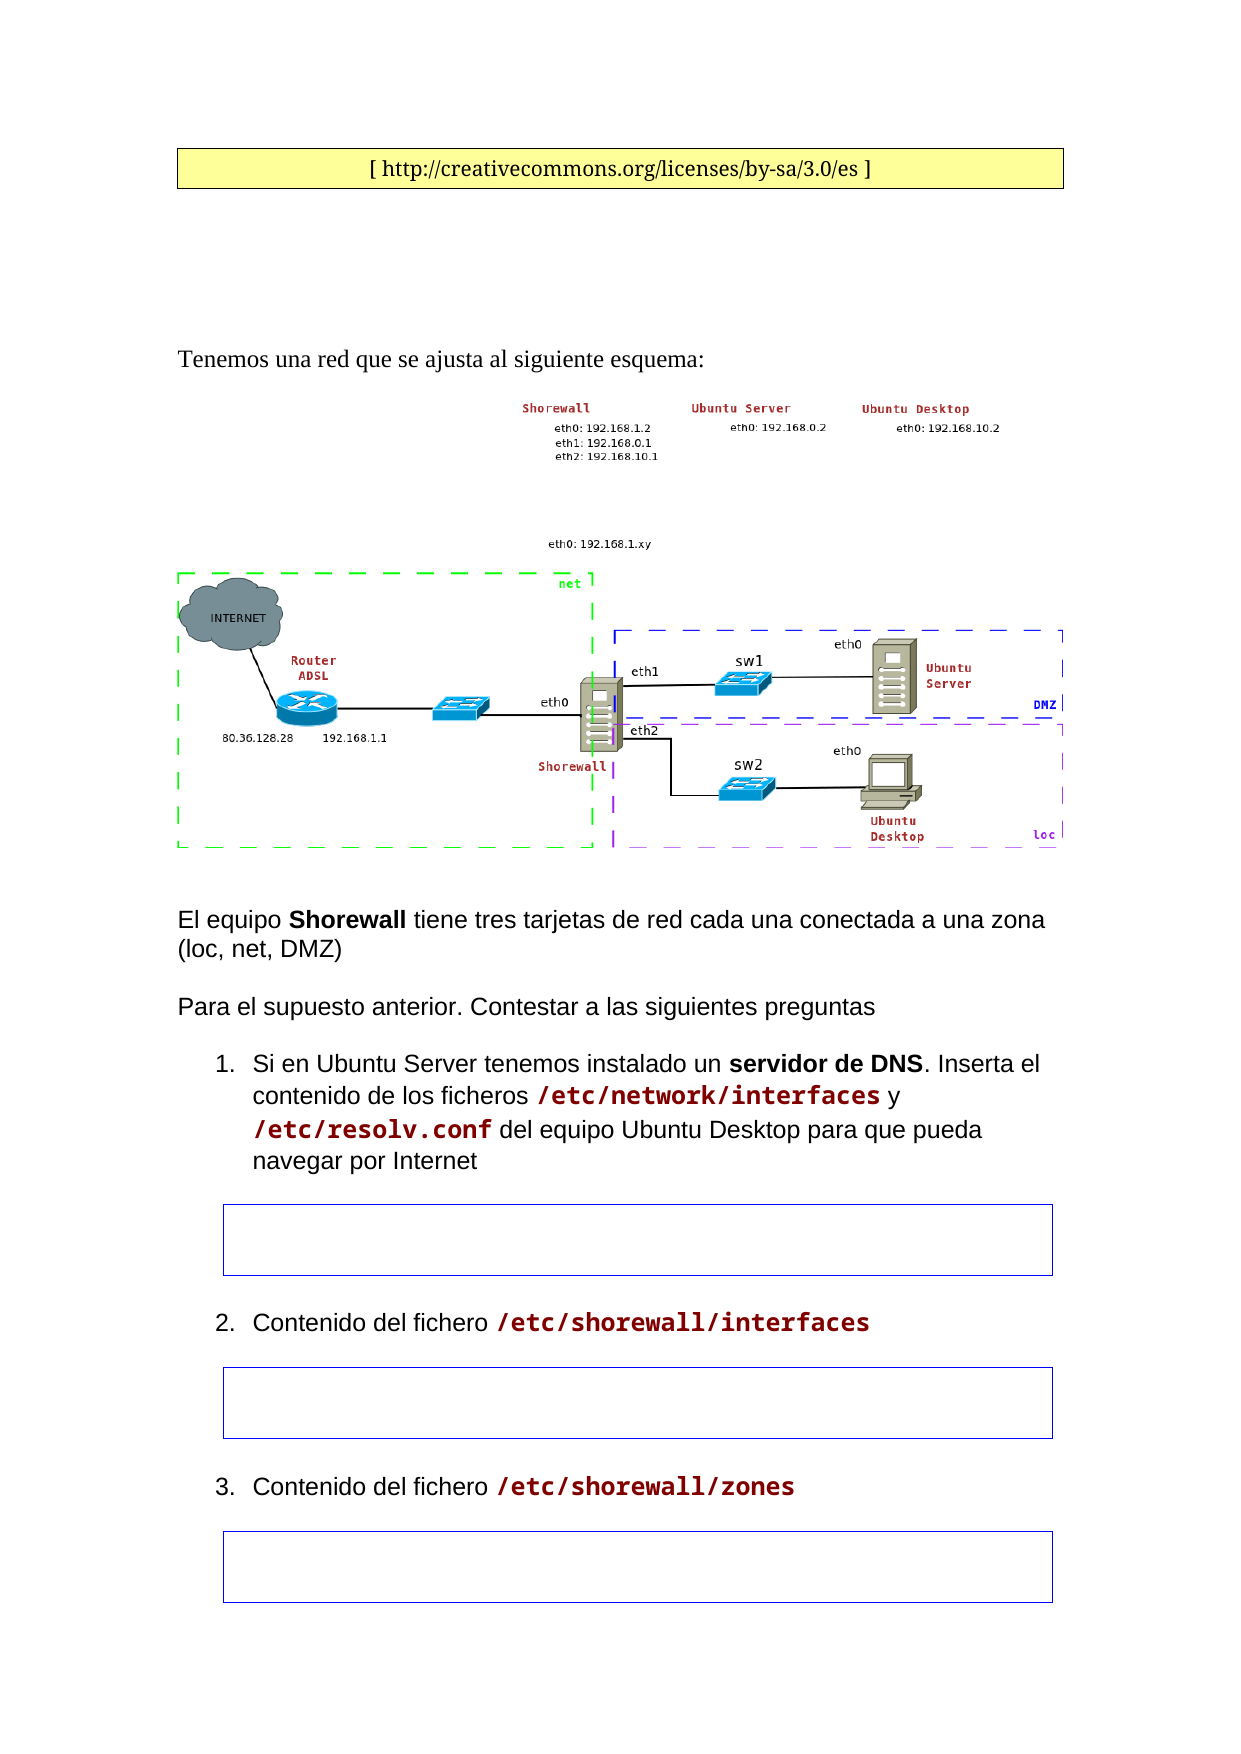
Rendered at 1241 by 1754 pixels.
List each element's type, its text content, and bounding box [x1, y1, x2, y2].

list Contenido del fichero /etc/shorewall/interfaces [215, 1304, 1063, 1338]
table_header [224, 1368, 1052, 1438]
list Contenido del fichero /etc/shorewall/zones [215, 1468, 1063, 1502]
list Si en Ubuntu Server tenemos instalado un servidor de DNS. Inserta el contenido de los ficheros /etc/network/interfaces y /etc/resolv.conf del equipo Ubuntu Desktop para que pueda navegar por Internet [215, 1049, 1063, 1175]
text Tenemos una red que se ajusta al siguiente esquema: [177, 344, 1063, 373]
table_header [224, 1205, 1052, 1274]
text El equipo Shorewall tiene tres tarjetas de red cada una conectada a una zona (loc, net, DMZ) [177, 905, 1063, 963]
picture [177, 402, 1063, 848]
table_header [ http://creativecommons.org/licenses/by-sa/3.0/es ] [178, 149, 1063, 188]
table_header [224, 1532, 1052, 1602]
text Para el supuesto anterior. Contestar a las siguientes preguntas [177, 992, 1063, 1020]
